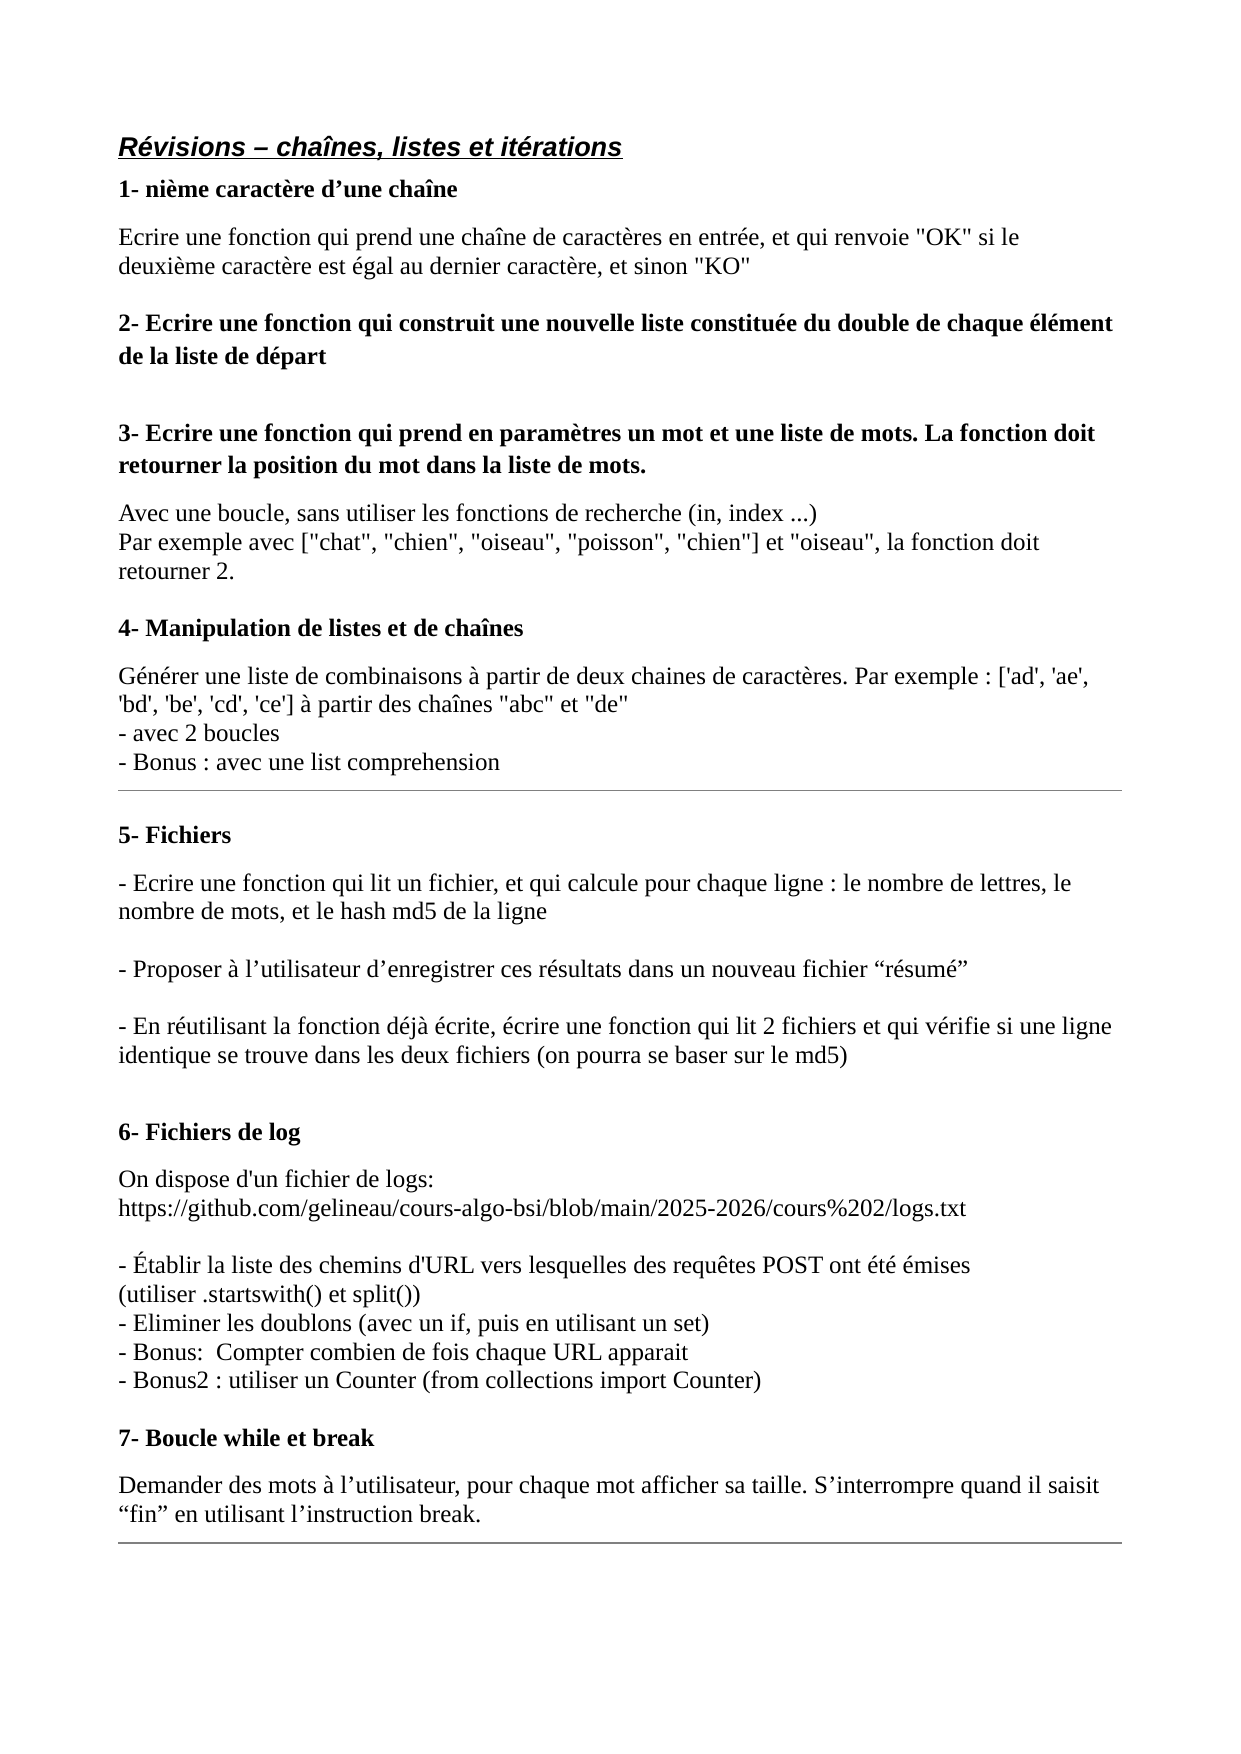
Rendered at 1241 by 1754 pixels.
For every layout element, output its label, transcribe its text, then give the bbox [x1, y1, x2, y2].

text - Bonus2 : utiliser un Counter (from collections import Counter) [118, 1365, 1122, 1394]
text Générer une liste de combinaisons à partir de deux chaines de caractères. Par exemple : ['ad', 'ae', 'bd', 'be', 'cd', 'ce'] à partir des chaînes "abc" et "de" [118, 661, 1122, 718]
text - avec 2 boucles [118, 718, 1122, 747]
text - Ecrire une fonction qui lit un fichier, et qui calcule pour chaque ligne : le nombre de lettres, le nombre de mots, et le hash md5 de la ligne [118, 868, 1122, 925]
text - Proposer à l’utilisateur d’enregistrer ces résultats dans un nouveau fichier “résumé” [118, 954, 1122, 983]
text - En réutilisant la fonction déjà écrite, écrire une fonction qui lit 2 fichiers et qui vérifie si une ligne identique se trouve dans les deux fichiers (on pourra se baser sur le md5) [118, 1011, 1122, 1069]
text - Bonus: Compter combien de fois chaque URL apparait [118, 1337, 1122, 1365]
text 7- Boucle while et break [118, 1423, 1122, 1452]
text 6- Fichiers de log [118, 1117, 1122, 1145]
subtitle Révisions – chaînes, listes et itérations [118, 131, 1122, 162]
text Avec une boucle, sans utiliser les fonctions de recherche (in, index ...) [118, 498, 1122, 527]
text Par exemple avec ["chat", "chien", "oiseau", "poisson", "chien"] et "oiseau", la fonction doit retourner 2. [118, 527, 1122, 584]
text 3- Ecrire une fonction qui prend en paramètres un mot et une liste de mots. La fonction doit retourner la position du mot dans la liste de mots. [118, 418, 1122, 479]
text - Établir la liste des chemins d'URL vers lesquelles des requêtes POST ont été émises (utiliser .startswith() et split()) [118, 1250, 1122, 1308]
text 4- Manipulation de listes et de chaînes [118, 613, 1122, 642]
text Ecrire une fonction qui prend une chaîne de caractères en entrée, et qui renvoie "OK" si le deuxième caractère est égal au dernier caractère, et sinon "KO" [118, 222, 1122, 279]
text 2- Ecrire une fonction qui construit une nouvelle liste constituée du double de chaque élément de la liste de départ [118, 308, 1122, 370]
text On dispose d'un fichier de logs: https://github.com/gelineau/cours-algo-bsi/blob/main/2025-2026/cours%202/logs.txt [118, 1164, 1122, 1222]
text 1- nième caractère d’une chaîne [118, 174, 1122, 203]
text - Eliminer les doublons (avec un if, puis en utilisant un set) [118, 1308, 1122, 1337]
text Demander des mots à l’utilisateur, pour chaque mot afficher sa taille. S’interrompre quand il saisit “fin” en utilisant l’instruction break. [118, 1471, 1122, 1528]
text 5- Fichiers [118, 820, 1122, 849]
text - Bonus : avec une list comprehension [118, 747, 1122, 776]
